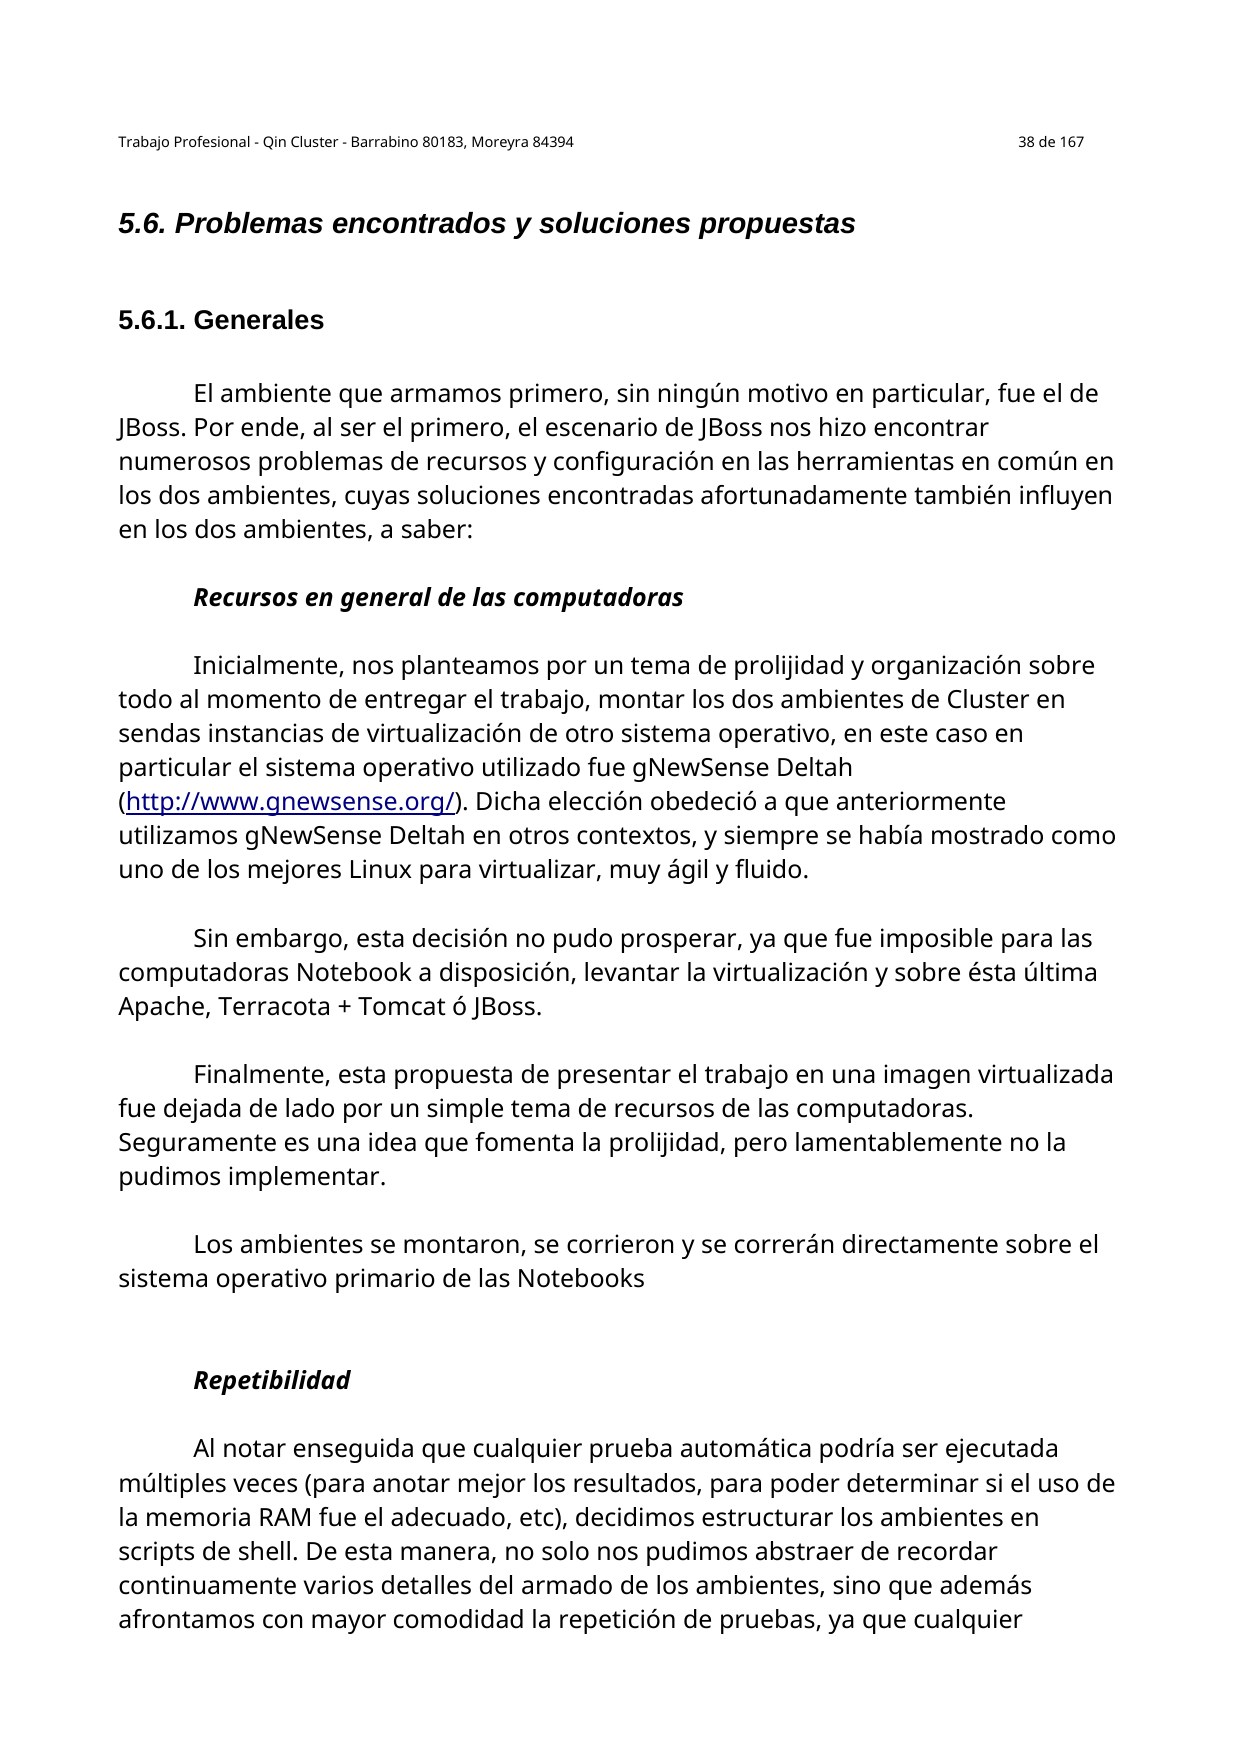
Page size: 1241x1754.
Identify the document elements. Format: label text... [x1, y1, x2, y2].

text Al notar enseguida que cualquier prueba automática podría ser ejecutada múltiples veces (para anotar mejor los resultados, para poder determinar si el uso de la memoria RAM fue el adecuado, etc), decidimos estructurar los ambientes en scripts de shell. De esta manera, no solo nos pudimos abstraer de recordar continuamente varios detalles del armado de los ambientes, sino que además afrontamos con mayor comodidad la repetición de pruebas, ya que cualquier [118, 1431, 1122, 1636]
text Recursos en general de las computadoras [118, 579, 1122, 614]
text Sin embargo, esta decisión no pudo prosperar, ya que fue imposible para las computadoras Notebook a disposición, levantar la virtualización y sobre ésta última Apache, Terracota + Tomcat ó JBoss. [118, 920, 1122, 1022]
subtitle 5.6.1. Generales [118, 304, 1122, 335]
text Repetibilidad [118, 1363, 1122, 1397]
text Finalmente, esta propuesta de presentar el trabajo en una imagen virtualizada fue dejada de lado por un simple tema de recursos de las computadoras. Seguramente es una idea que fomenta la prolijidad, pero lamentablemente no la pudimos implementar. [118, 1056, 1122, 1193]
text El ambiente que armamos primero, sin ningún motivo en particular, fue el de JBoss. Por ende, al ser el primero, el escenario de JBoss nos hizo encontrar numerosos problemas de recursos y configuración en las herramientas en común en los dos ambientes, cuyas soluciones encontradas afortunadamente también influyen en los dos ambientes, a saber: [118, 375, 1122, 546]
text Los ambientes se montaron, se corrieron y se correrán directamente sobre el sistema operativo primario de las Notebooks [118, 1227, 1122, 1295]
text Inicialmente, nos planteamos por un tema de prolijidad y organización sobre todo al momento de entregar el trabajo, montar los dos ambientes de Cluster en sendas instancias de virtualización de otro sistema operativo, en este caso en particular el sistema operativo utilizado fue gNewSense Deltah (http://www.gnewsense.org/). Dicha elección obedeció a que anteriormente utilizamos gNewSense Deltah en otros contextos, y siempre se había mostrado como uno de los mejores Linux para virtualizar, muy ágil y fluido. [118, 648, 1122, 886]
subtitle 5.6. Problemas encontrados y soluciones propuestas [118, 207, 1122, 239]
